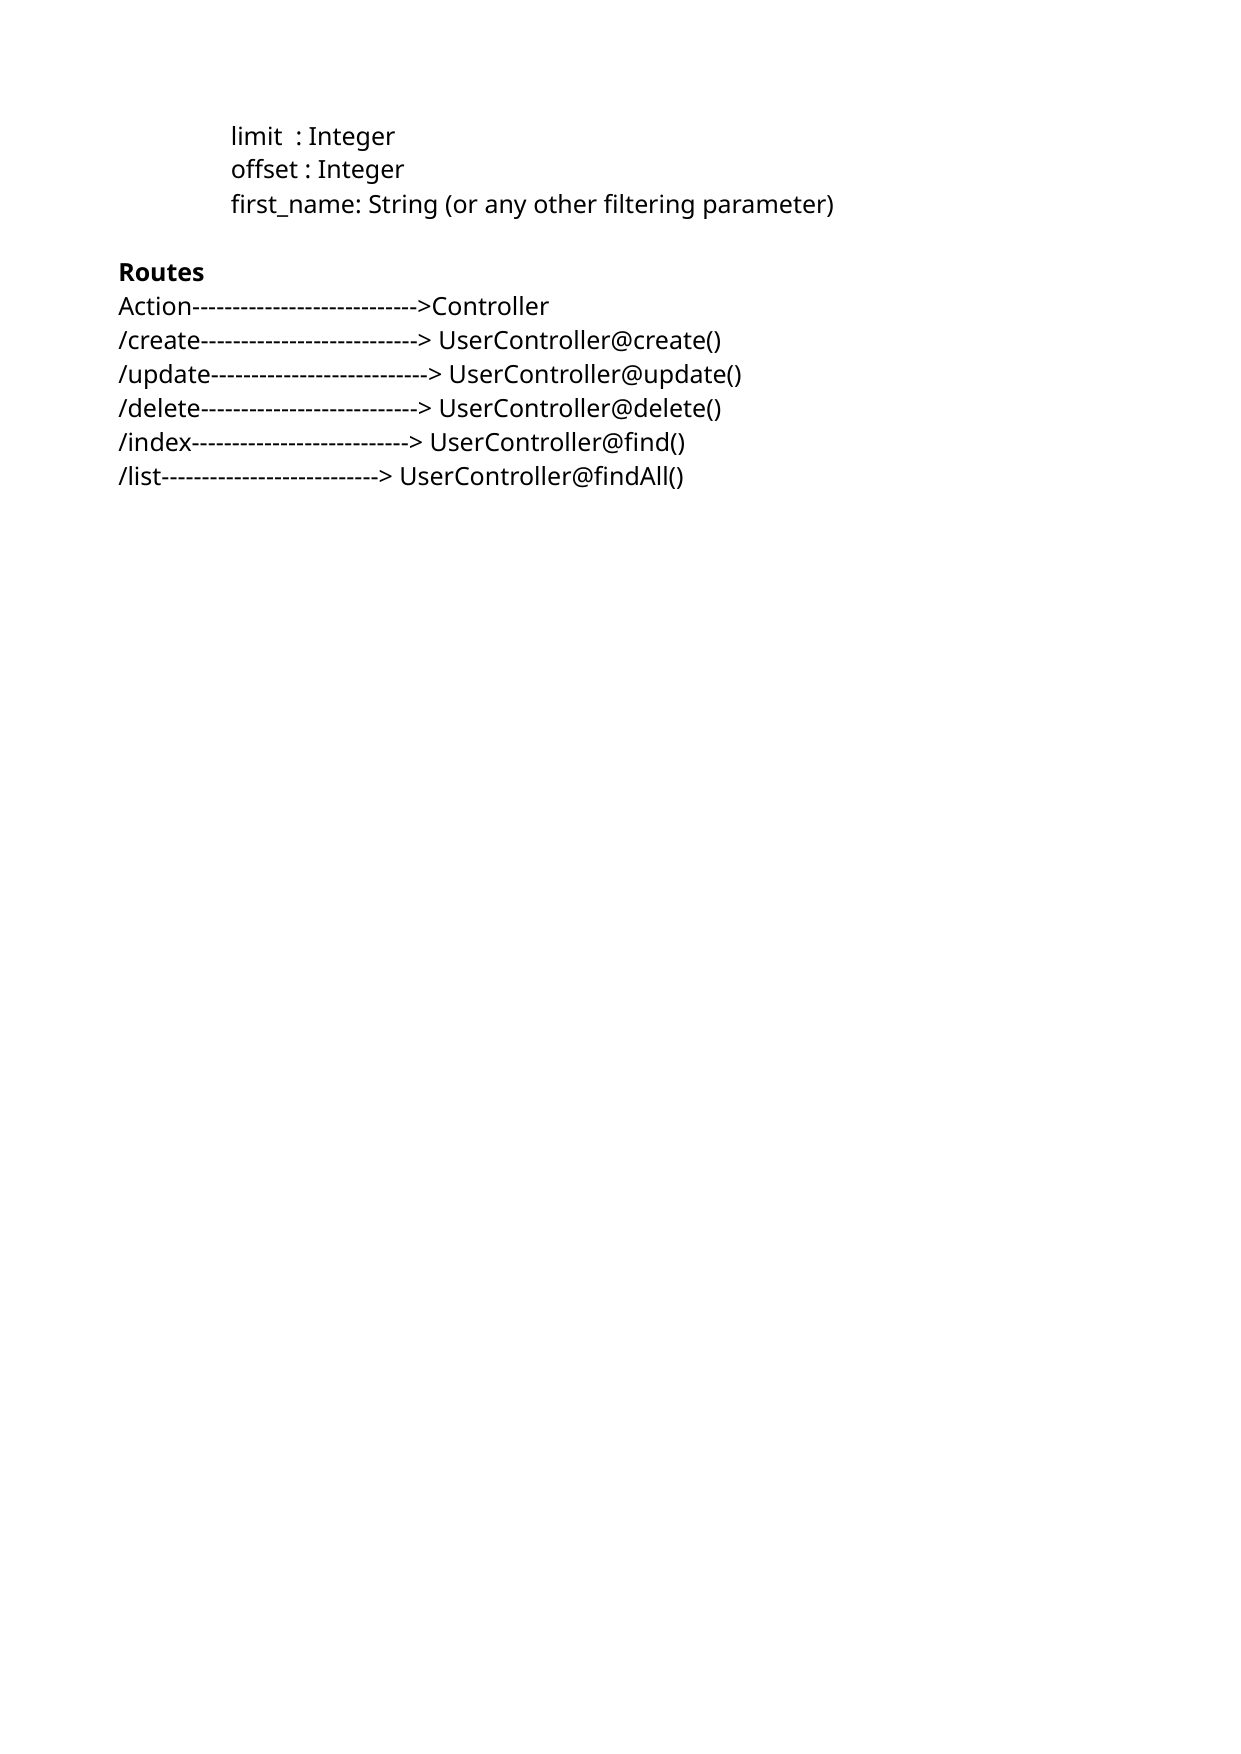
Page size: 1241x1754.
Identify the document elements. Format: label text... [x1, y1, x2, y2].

list offset : Integer [193, 152, 1122, 186]
list first_name: String (or any other filtering parameter) [193, 186, 1122, 220]
text /update---------------------------> UserController@update() [118, 357, 1122, 391]
text /delete---------------------------> UserController@delete() [118, 391, 1122, 425]
text Action---------------------------->Controller [118, 288, 1122, 322]
list limit : Integer [193, 118, 1122, 152]
text /index---------------------------> UserController@find() [118, 425, 1122, 459]
text /create---------------------------> UserController@create() [118, 322, 1122, 357]
text /list---------------------------> UserController@findAll() [118, 459, 1122, 493]
text Routes [118, 254, 1122, 288]
